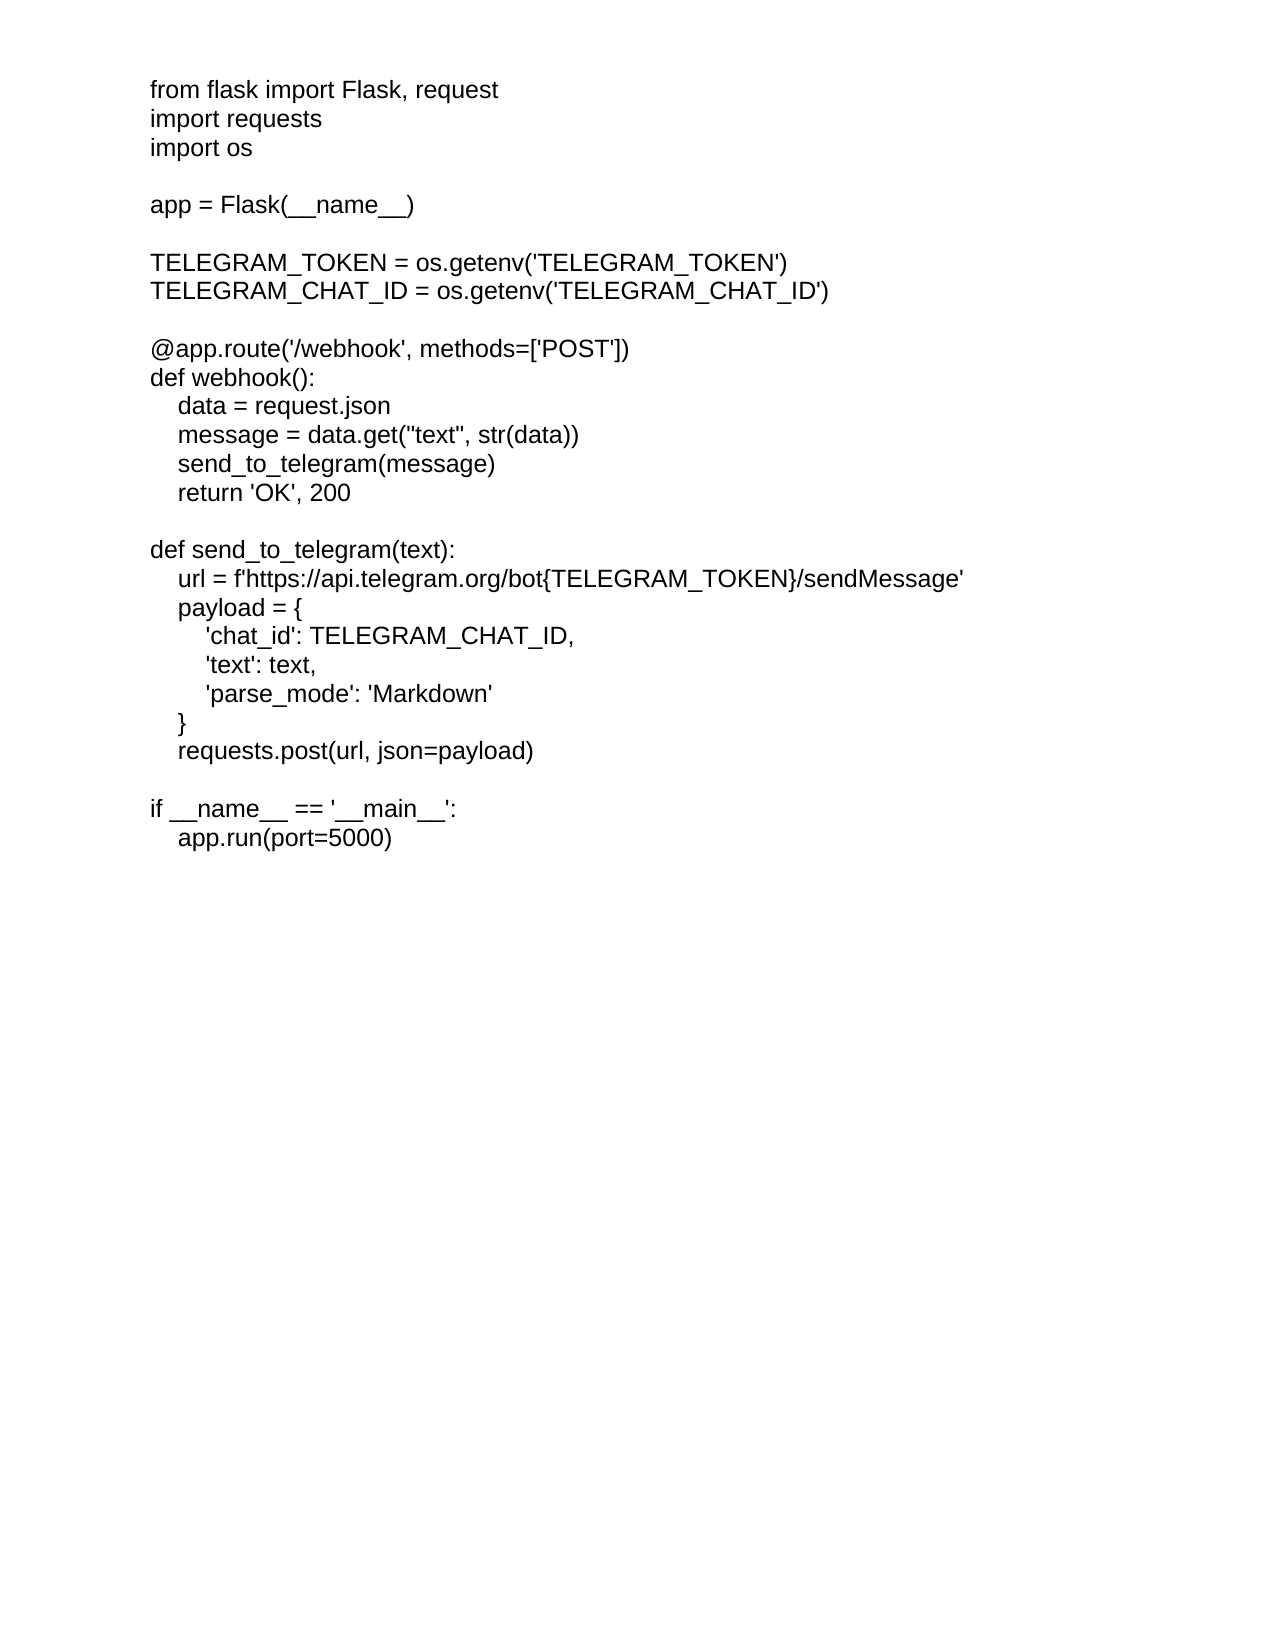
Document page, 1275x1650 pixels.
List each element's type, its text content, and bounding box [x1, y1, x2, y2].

text app = Flask(__name__) [150, 190, 1125, 219]
text def send_to_telegram(text): [150, 535, 1125, 564]
text } [150, 707, 1125, 736]
text from flask import Flask, request [150, 75, 1125, 104]
text data = request.json [150, 391, 1125, 420]
text message = data.get("text", str(data)) [150, 420, 1125, 449]
text send_to_telegram(message) [150, 449, 1125, 477]
text def webhook(): [150, 362, 1125, 391]
text 'chat_id': TELEGRAM_CHAT_ID, [150, 621, 1125, 650]
text @app.route('/webhook', methods=['POST']) [150, 334, 1125, 362]
text return 'OK', 200 [150, 477, 1125, 506]
text url = f'https://api.telegram.org/bot{TELEGRAM_TOKEN}/sendMessage' [150, 564, 1125, 592]
text TELEGRAM_TOKEN = os.getenv('TELEGRAM_TOKEN') [150, 247, 1125, 276]
text import requests [150, 104, 1125, 132]
text payload = { [150, 592, 1125, 621]
text requests.post(url, json=payload) [150, 736, 1125, 765]
text 'text': text, [150, 650, 1125, 679]
text app.run(port=5000) [150, 822, 1125, 851]
text import os [150, 132, 1125, 161]
text 'parse_mode': 'Markdown' [150, 679, 1125, 707]
text TELEGRAM_CHAT_ID = os.getenv('TELEGRAM_CHAT_ID') [150, 276, 1125, 305]
text if __name__ == '__main__': [150, 794, 1125, 822]
